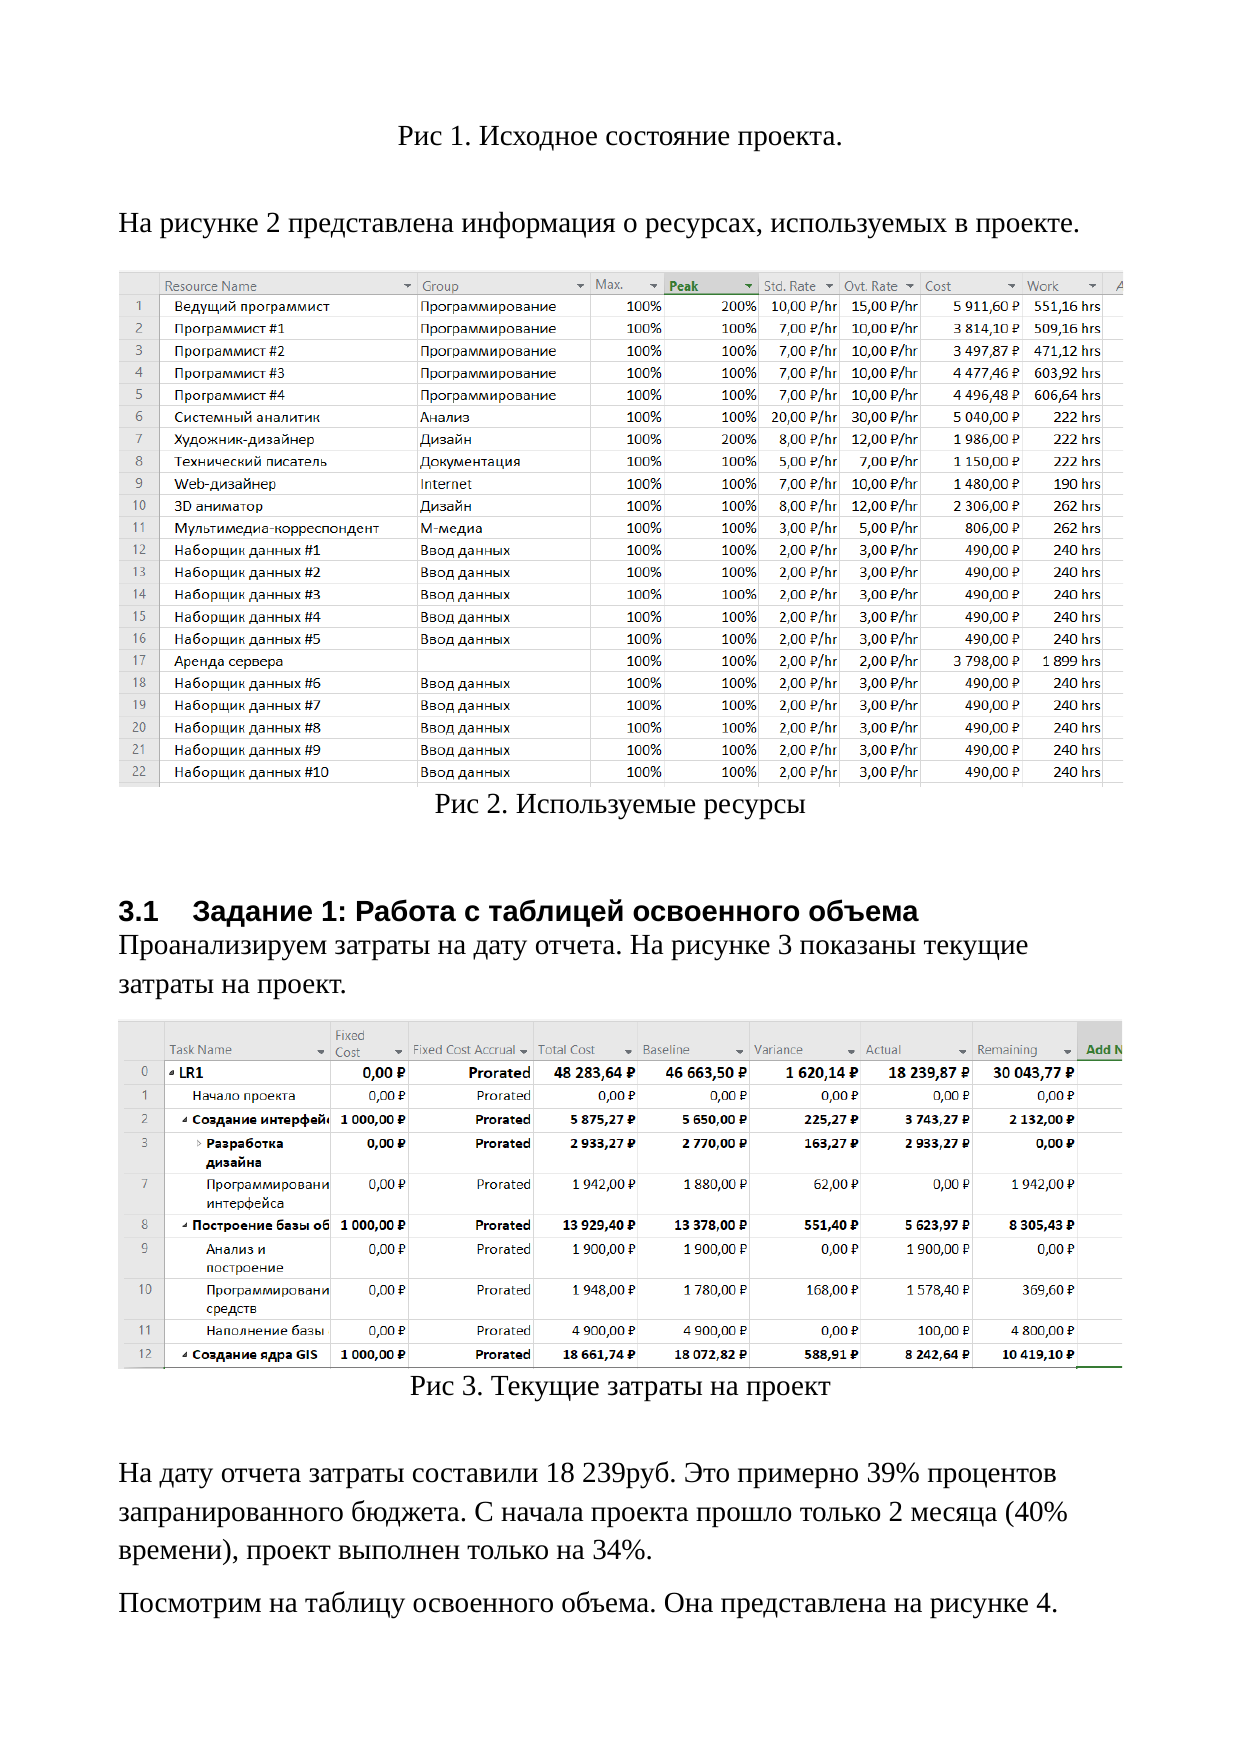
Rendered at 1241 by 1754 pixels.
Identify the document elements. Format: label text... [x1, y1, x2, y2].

table_header Рис 3. Текущие затраты на проект [118, 1369, 1122, 1402]
text Посмотрим на таблицу освоенного объема. Она представлена на рисунке 4. [118, 1585, 1122, 1619]
subtitle Задание 1: Работа с таблицей освоенного объема [118, 894, 1122, 927]
table_header Рис 1. Исходное состояние проекта. [118, 118, 1122, 152]
text На рисунке 2 представлена информация о ресурсах, используемых в проекте. [118, 205, 1122, 238]
text На дату отчета затраты составили 18 239руб. Это примерно 39% процентов запранированного бюджета. С начала проекта прошло только 2 месяца (40% времени), проект выполнен только на 34%. [118, 1455, 1122, 1566]
text Проанализируем затраты на дату отчета. На рисунке 3 показаны текущие затраты на проект. [118, 927, 1122, 999]
table_header Рис 2. Используемые ресурсы [118, 258, 1122, 820]
